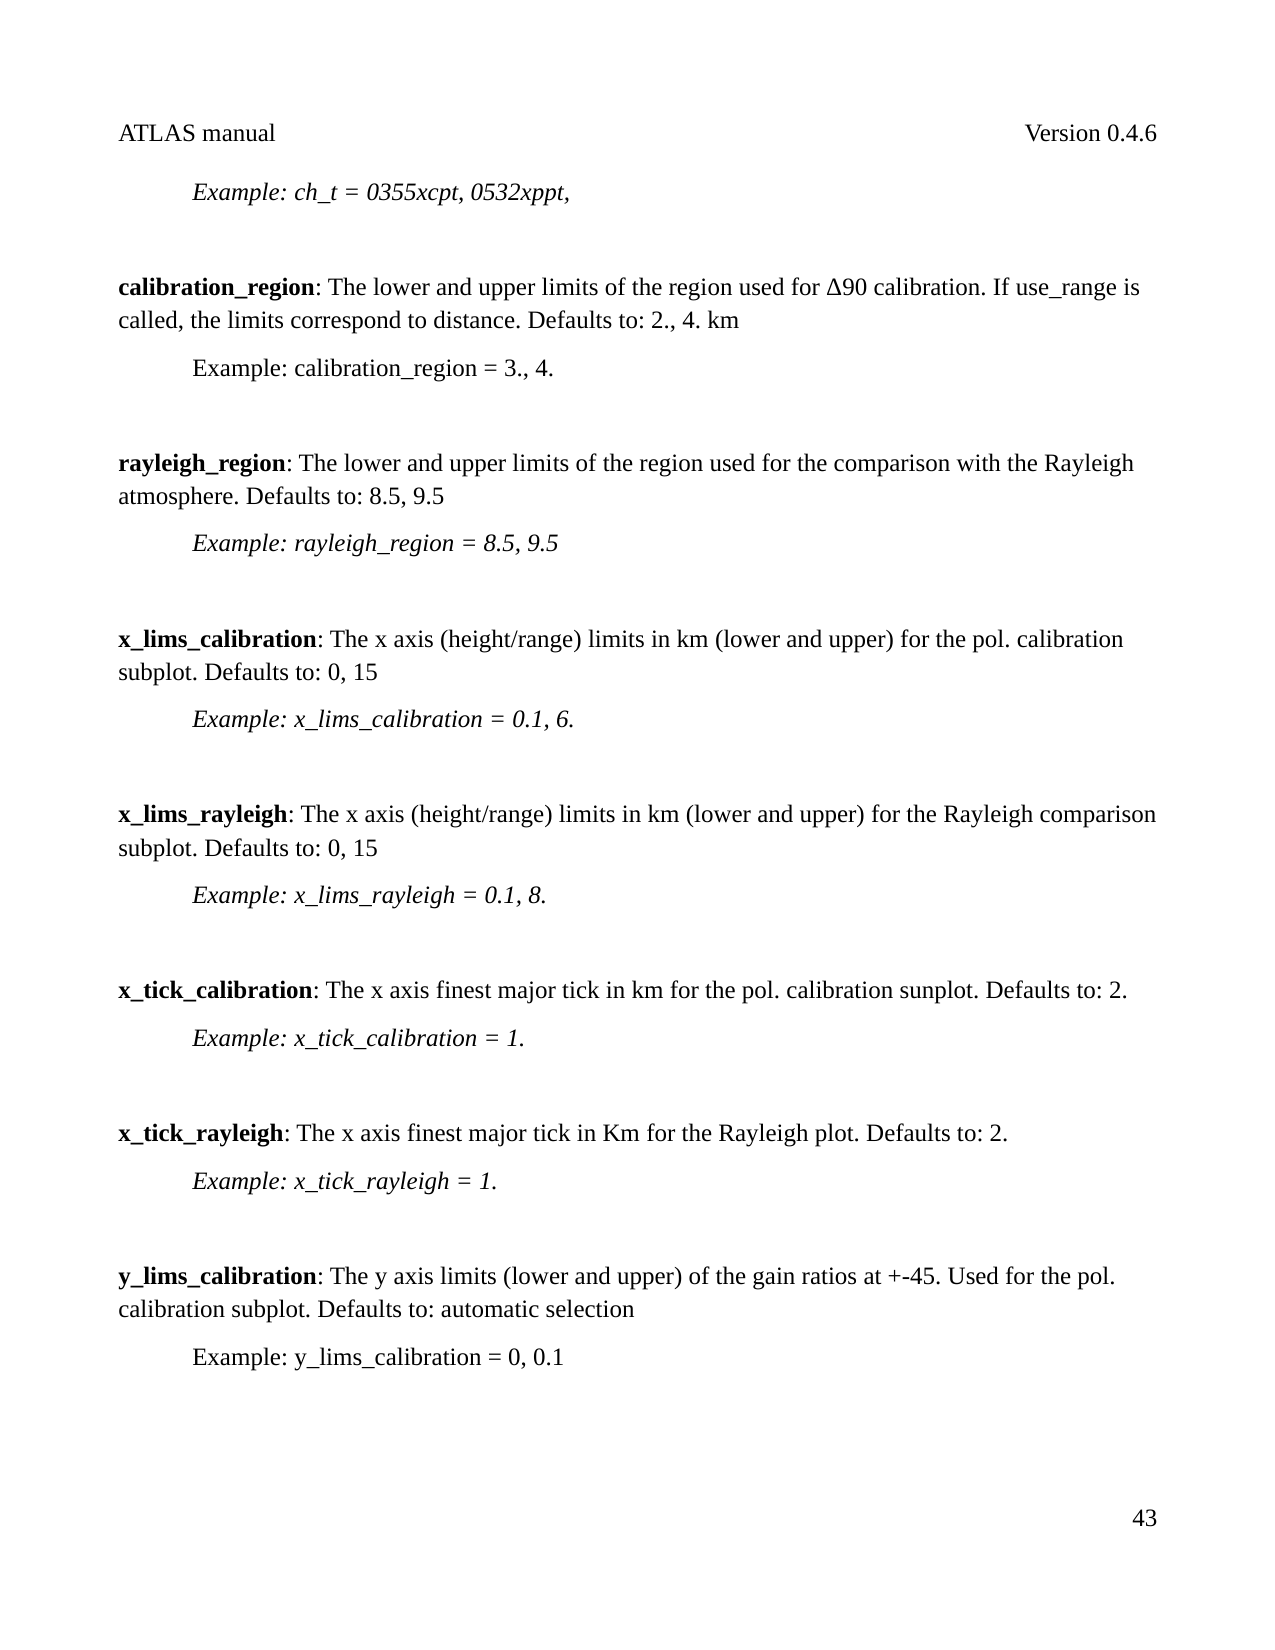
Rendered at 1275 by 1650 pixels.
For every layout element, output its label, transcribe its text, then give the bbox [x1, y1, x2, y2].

text Example: x_lims_calibration = 0.1, 6. [118, 704, 1157, 733]
text x_tick_calibration: The x axis finest major tick in km for the pol. calibration sunplot. Defaults to: 2. [118, 975, 1157, 1004]
text y_lims_calibration: The y axis limits (lower and upper) of the gain ratios at +-45. Used for the pol. calibration subplot. Defaults to: automatic selection [118, 1261, 1157, 1323]
text Example: rayleigh_region = 8.5, 9.5 [118, 528, 1157, 557]
text x_tick_rayleigh: The x axis finest major tick in Km for the Rayleigh plot. Defaults to: 2. [118, 1118, 1157, 1147]
text Example: x_tick_calibration = 1. [118, 1023, 1157, 1052]
text x_lims_calibration: The x axis (height/range) limits in km (lower and upper) for the pol. calibration subplot. Defaults to: 0, 15 [118, 624, 1157, 686]
text Example: x_lims_rayleigh = 0.1, 8. [118, 880, 1157, 909]
text Example: y_lims_calibration = 0, 0.1 [118, 1342, 1157, 1370]
text Example: ch_t = 0355xcpt, 0532xppt, [118, 177, 1157, 206]
text x_lims_rayleigh: The x axis (height/range) limits in km (lower and upper) for the Rayleigh comparison subplot. Defaults to: 0, 15 [118, 799, 1157, 861]
text rayleigh_region: The lower and upper limits of the region used for the comparison with the Rayleigh atmosphere. Defaults to: 8.5, 9.5 [118, 448, 1157, 510]
text calibration_region: The lower and upper limits of the region used for Δ90 calibration. If use_range is called, the limits correspond to distance. Defaults to: 2., 4. km [118, 272, 1157, 334]
text Example: x_tick_rayleigh = 1. [118, 1166, 1157, 1194]
text Example: calibration_region = 3., 4. [118, 353, 1157, 381]
